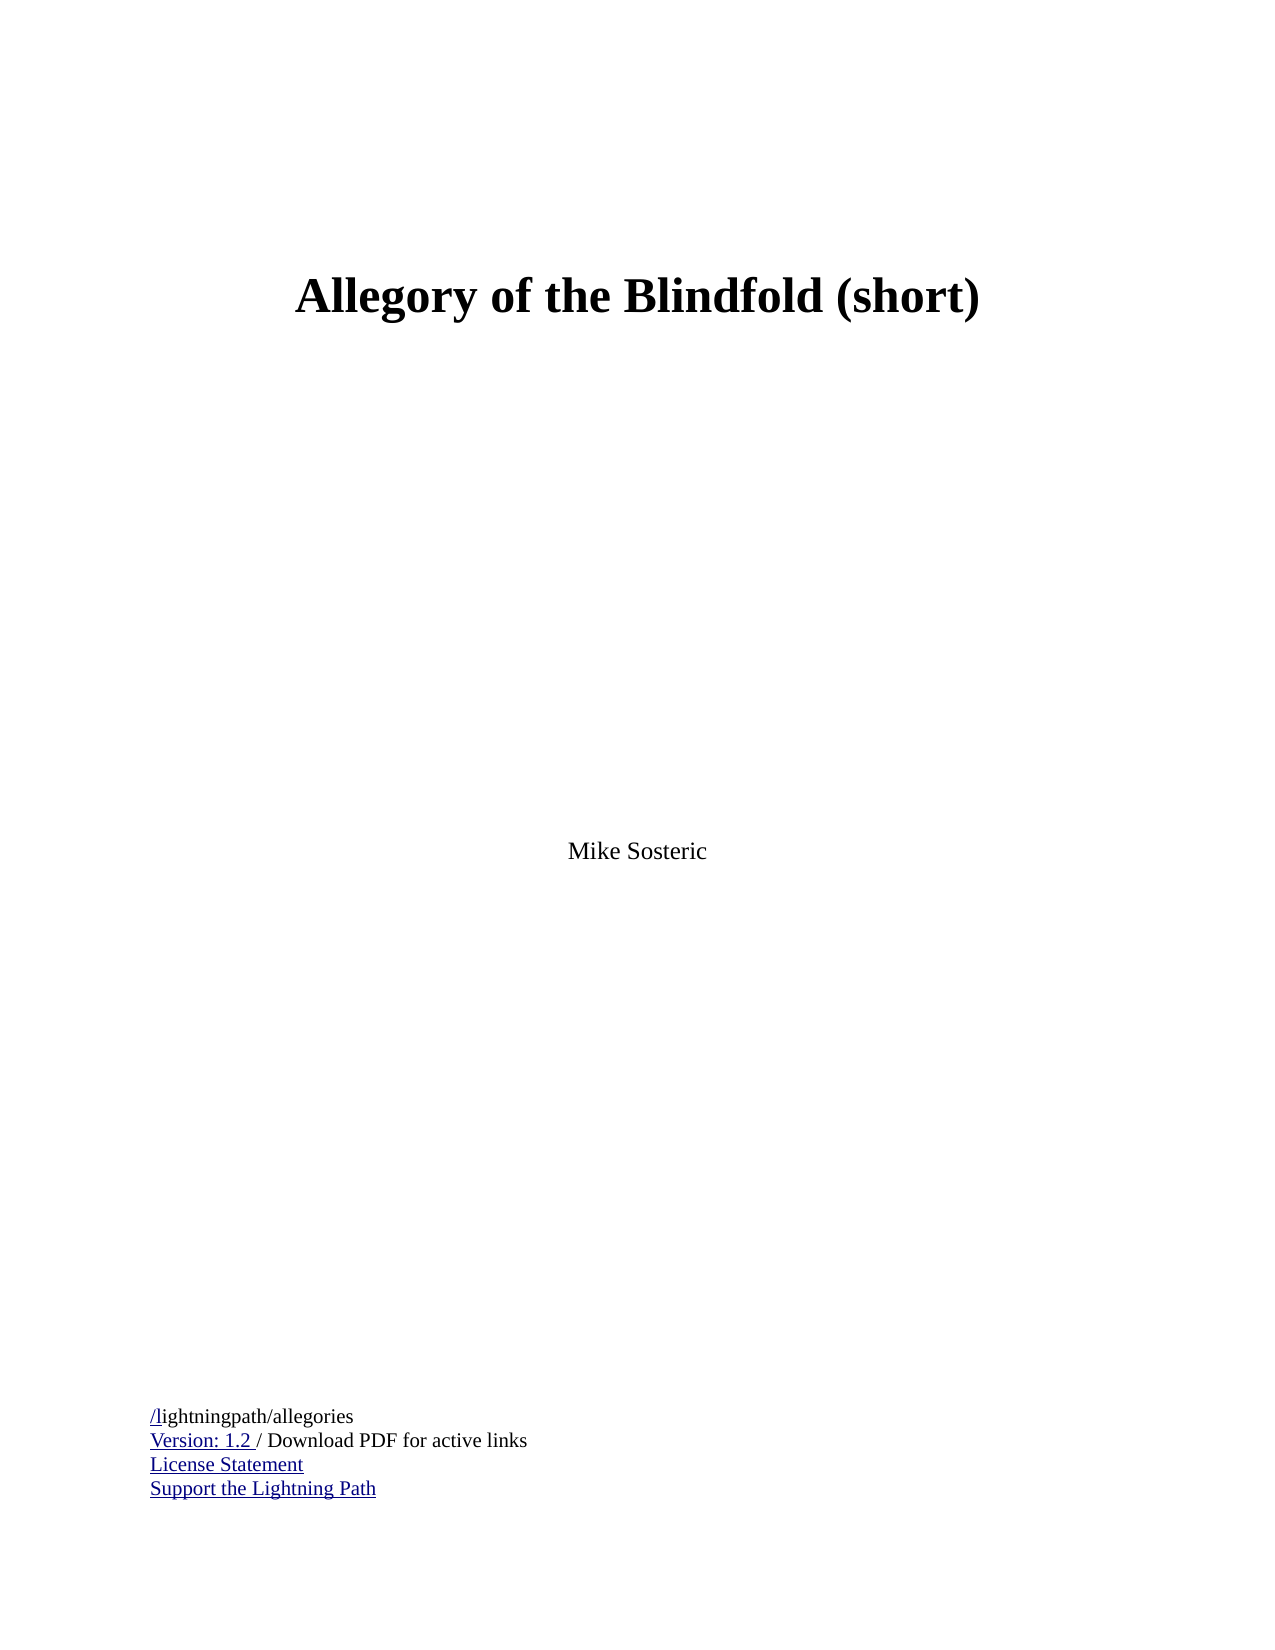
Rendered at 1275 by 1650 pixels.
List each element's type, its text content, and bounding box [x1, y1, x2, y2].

text Allegory of the Blindfold (short) [150, 266, 1125, 324]
text Mike Sosteric [150, 836, 1125, 865]
